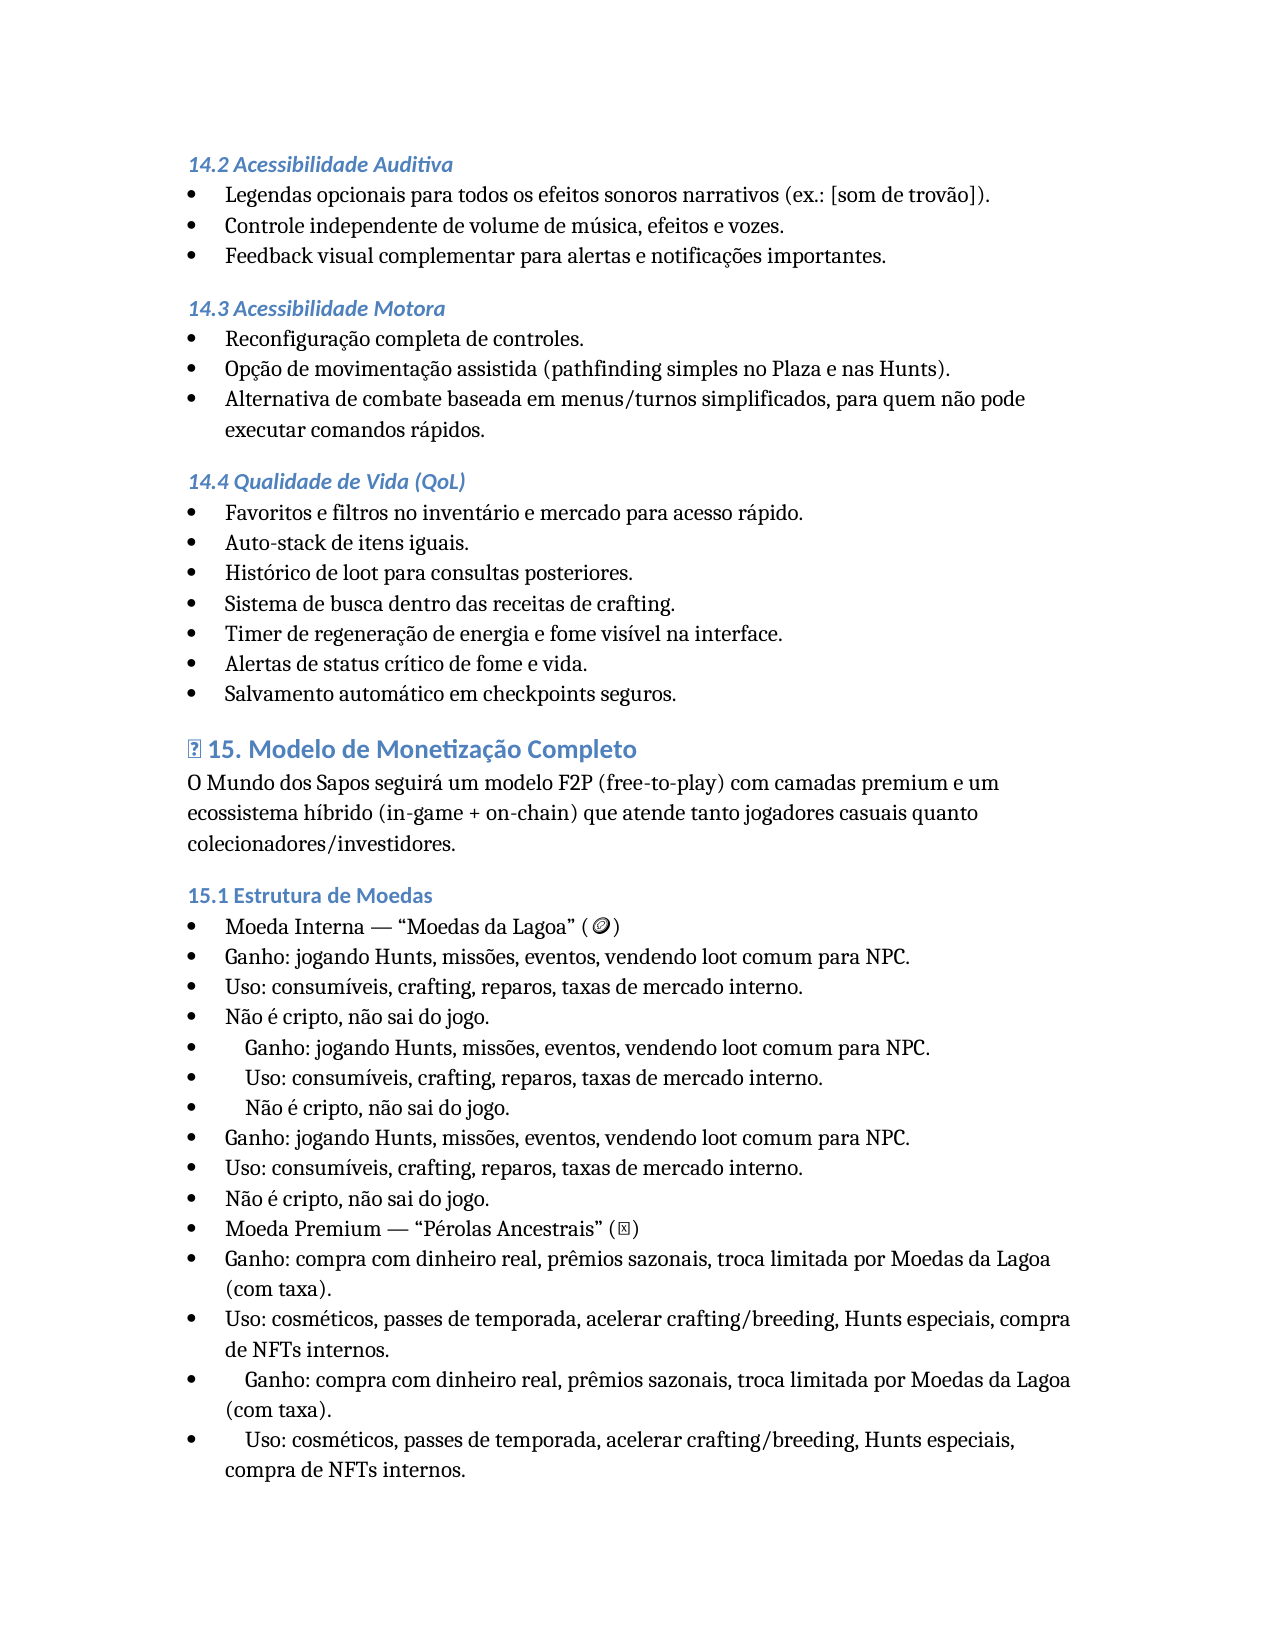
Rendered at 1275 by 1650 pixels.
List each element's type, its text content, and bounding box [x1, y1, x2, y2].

subtitle 💎 15. Modelo de Monetização Completo [187, 732, 1087, 765]
list Alertas de status crítico de fome e vida. [187, 651, 1087, 677]
list Auto‑stack de itens iguais. [187, 530, 1087, 556]
list Salvamento automático em checkpoints seguros. [187, 681, 1087, 707]
list Ganho: jogando Hunts, missões, eventos, vendendo loot comum para NPC. [187, 1034, 1087, 1061]
subtitle 15.1 Estrutura de Moedas [187, 881, 1087, 909]
subtitle 14.4 Qualidade de Vida (QoL) [187, 467, 1087, 496]
list Ganho: jogando Hunts, missões, eventos, vendendo loot comum para NPC. [187, 944, 1087, 970]
subtitle 14.3 Acessibilidade Motora [187, 294, 1087, 322]
list Histórico de loot para consultas posteriores. [187, 560, 1087, 586]
list Moeda Premium — “Pérolas Ancestrais” (💎) [187, 1216, 1087, 1242]
list Opção de movimentação assistida (pathfinding simples no Plaza e nas Hunts). [187, 356, 1087, 382]
list Uso: consumíveis, crafting, reparos, taxas de mercado interno. [187, 1064, 1087, 1091]
list Legendas opcionais para todos os efeitos sonoros narrativos (ex.: [som de trovão]). [187, 182, 1087, 208]
list Controle independente de volume de música, efeitos e vozes. [187, 212, 1087, 239]
list Não é cripto, não sai do jogo. [187, 1185, 1087, 1212]
list Favoritos e filtros no inventário e mercado para acesso rápido. [187, 500, 1087, 526]
list Sistema de busca dentro das receitas de crafting. [187, 590, 1087, 617]
list Uso: consumíveis, crafting, reparos, taxas de mercado interno. [187, 974, 1087, 1000]
list Alternativa de combate baseada em menus/turnos simplificados, para quem não pode executar comandos rápidos. [187, 386, 1087, 443]
list Ganho: compra com dinheiro real, prêmios sazonais, troca limitada por Moedas da Lagoa (com taxa). [187, 1246, 1087, 1302]
list Ganho: jogando Hunts, missões, eventos, vendendo loot comum para NPC. [187, 1125, 1087, 1151]
list Uso: cosméticos, passes de temporada, acelerar crafting/breeding, Hunts especiais, compra de NFTs internos. [187, 1306, 1087, 1363]
text O Mundo dos Sapos seguirá um modelo F2P (free‑to‑play) com camadas premium e um ecossistema híbrido (in‑game + on‑chain) que atende tanto jogadores casuais quanto colecionadores/investidores. [187, 770, 1087, 857]
list Não é cripto, não sai do jogo. [187, 1004, 1087, 1031]
subtitle 14.2 Acessibilidade Auditiva [187, 150, 1087, 178]
list Uso: cosméticos, passes de temporada, acelerar crafting/breeding, Hunts especiais, compra de NFTs internos. [187, 1427, 1087, 1484]
list Não é cripto, não sai do jogo. [187, 1095, 1087, 1121]
list Reconfiguração completa de controles. [187, 326, 1087, 352]
list Feedback visual complementar para alertas e notificações importantes. [187, 243, 1087, 269]
list Moeda Interna — “Moedas da Lagoa” (🪙) [187, 913, 1087, 940]
list Uso: consumíveis, crafting, reparos, taxas de mercado interno. [187, 1155, 1087, 1182]
list Timer de regeneração de energia e fome visível na interface. [187, 621, 1087, 647]
list Ganho: compra com dinheiro real, prêmios sazonais, troca limitada por Moedas da Lagoa (com taxa). [187, 1367, 1087, 1423]
